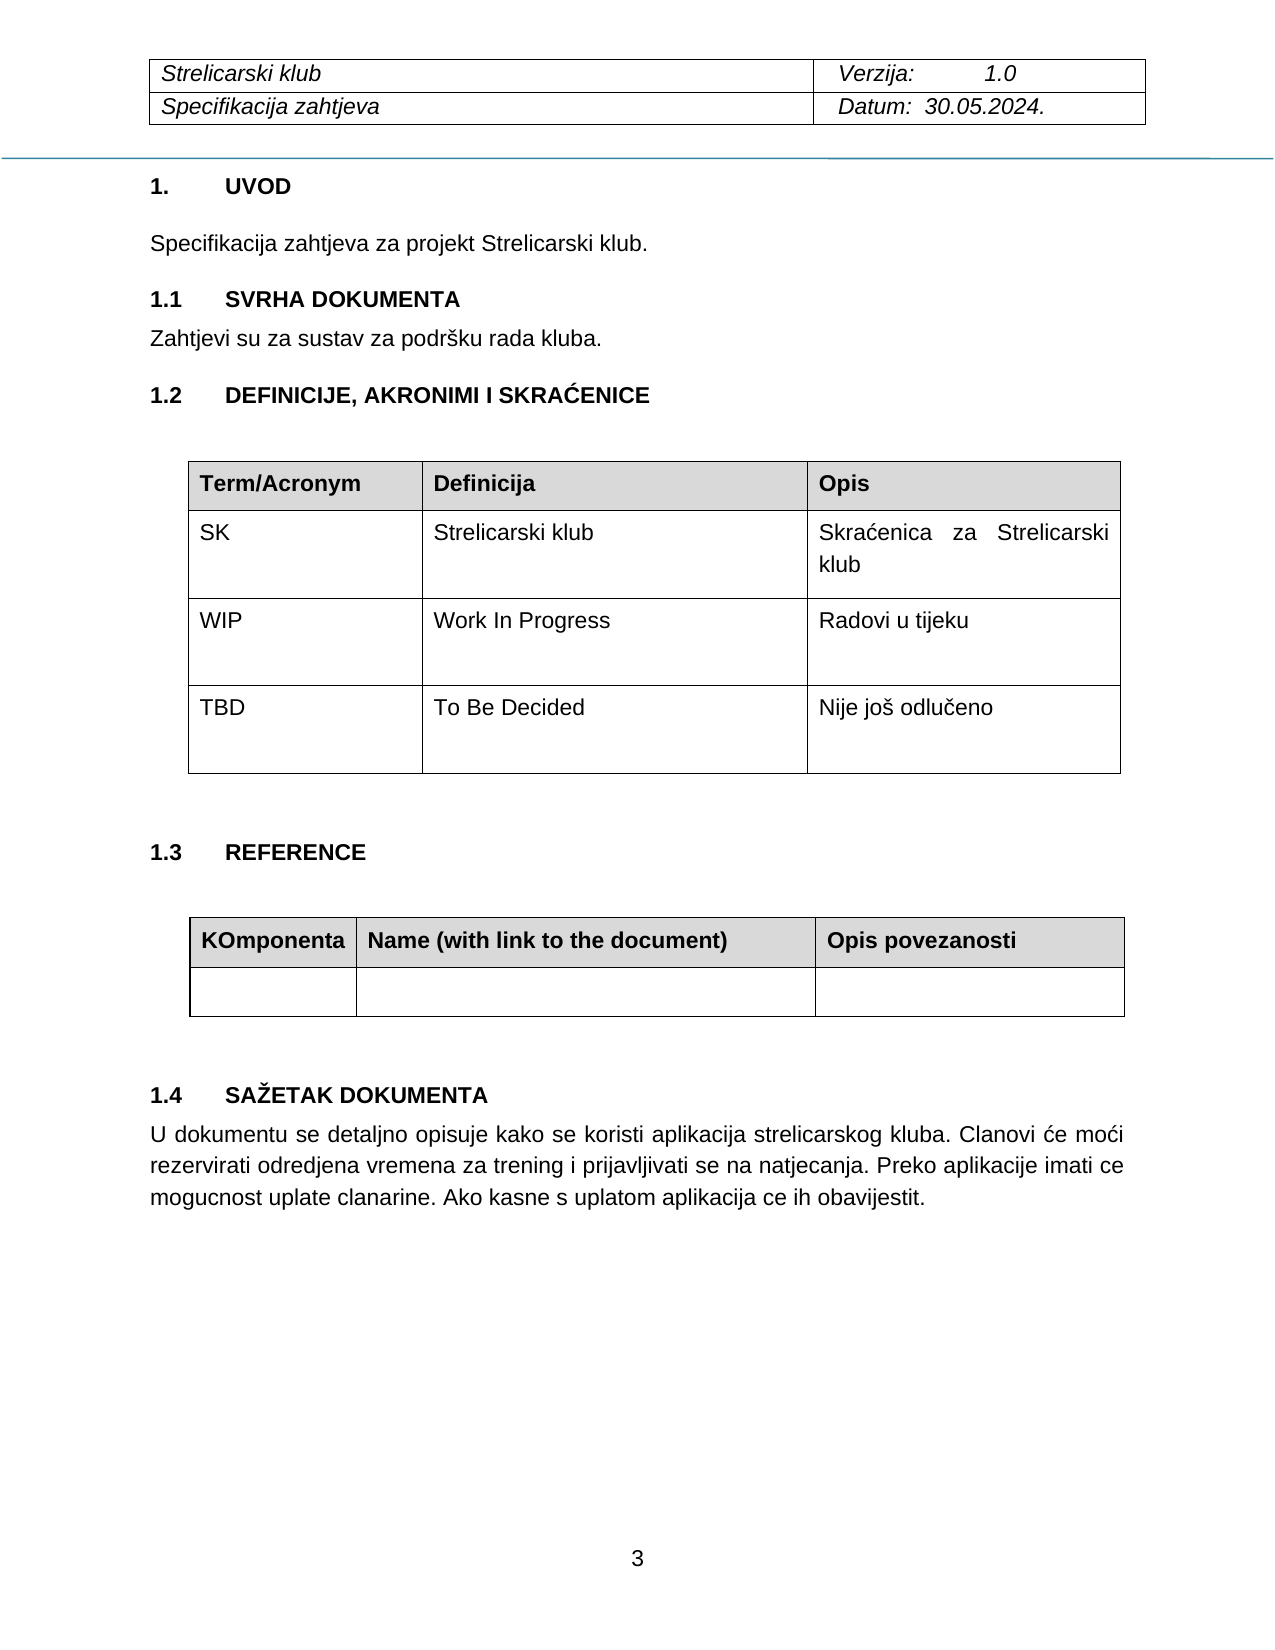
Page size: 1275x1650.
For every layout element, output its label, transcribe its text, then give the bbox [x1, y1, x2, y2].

table_header Opis povezanosti [816, 918, 1124, 967]
table_header Name (with link to the document) [357, 918, 815, 967]
subtitle Uvod [150, 173, 1125, 199]
table_cell Work In Progress [423, 599, 807, 685]
table_cell [816, 968, 1124, 1016]
text U dokumentu se detaljno opisuje kako se koristi aplikacija strelicarskog kluba. Clanovi će moći rezervirati odredjena vremena za trening i prijavljivati se na natjecanja. Preko aplikacije imati ce mogucnost uplate clanarine. Ako kasne s uplatom aplikacija ce ih obavijestit. [150, 1121, 1125, 1210]
subtitle Sažetak dokumenta [150, 1082, 1125, 1108]
table_header Definicija [423, 462, 807, 510]
table_header KOmponenta [191, 918, 356, 967]
table_cell WIP [189, 599, 422, 685]
table_cell [357, 968, 815, 1016]
subtitle Reference [150, 838, 1125, 865]
table_cell To Be Decided [423, 686, 807, 773]
table_header Opis [808, 462, 1120, 510]
table_cell Skraćenica za Strelicarski klub [808, 511, 1120, 597]
table_cell Nije još odlučeno [808, 686, 1120, 773]
table_cell Strelicarski klub [423, 511, 807, 597]
text Zahtjevi su za sustav za podršku rada kluba. [150, 325, 1125, 352]
subtitle Definicije, akronimi i skraćenice [150, 382, 1125, 408]
table_cell SK [189, 511, 422, 597]
text Specifikacija zahtjeva za projekt Strelicarski klub. [150, 230, 1125, 256]
subtitle Svrha dokumenta [150, 286, 1125, 313]
table_header Term/Acronym [189, 462, 422, 510]
table_cell Radovi u tijeku [808, 599, 1120, 685]
table_cell [191, 968, 356, 1016]
table_cell TBD [189, 686, 422, 773]
